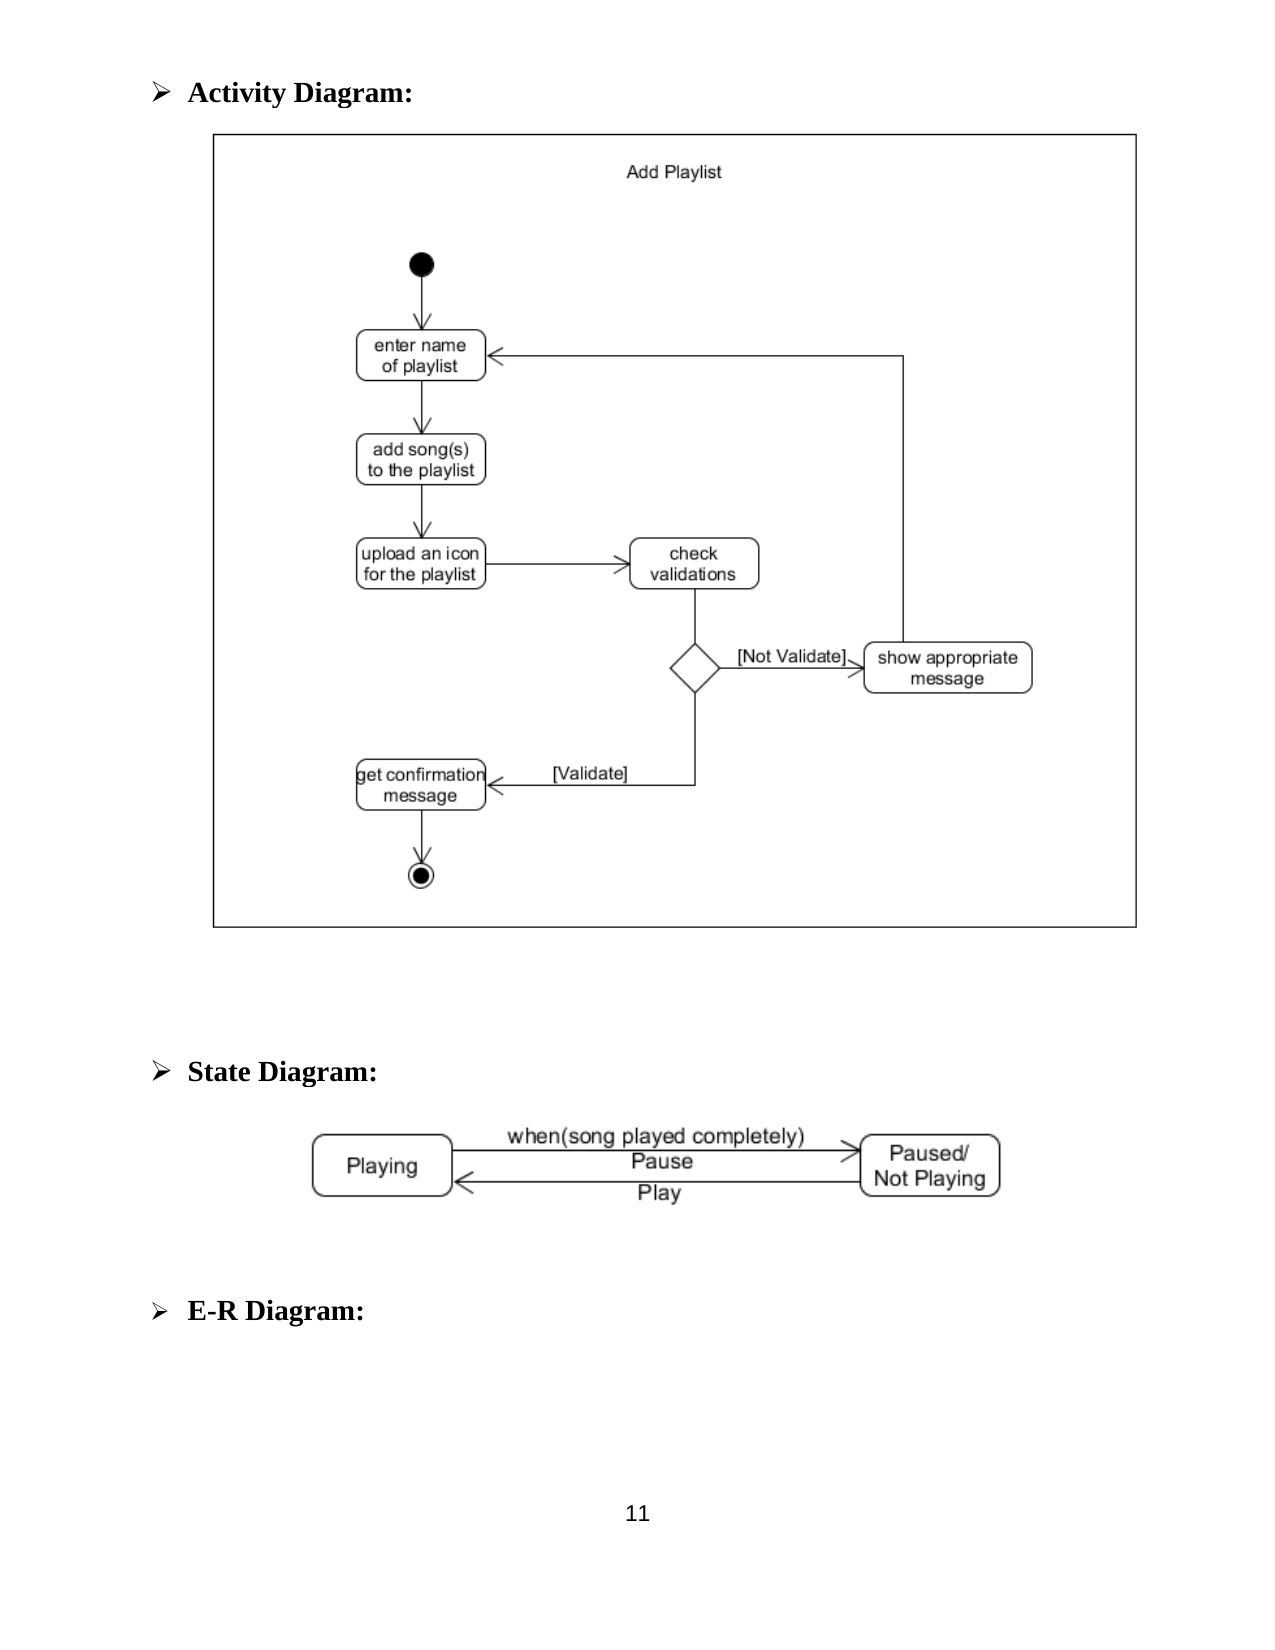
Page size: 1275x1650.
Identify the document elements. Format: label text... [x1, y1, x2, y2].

list E-R Diagram: [150, 1293, 1125, 1327]
list State Diagram: [150, 1054, 1125, 1088]
list Activity Diagram: [150, 75, 1125, 109]
